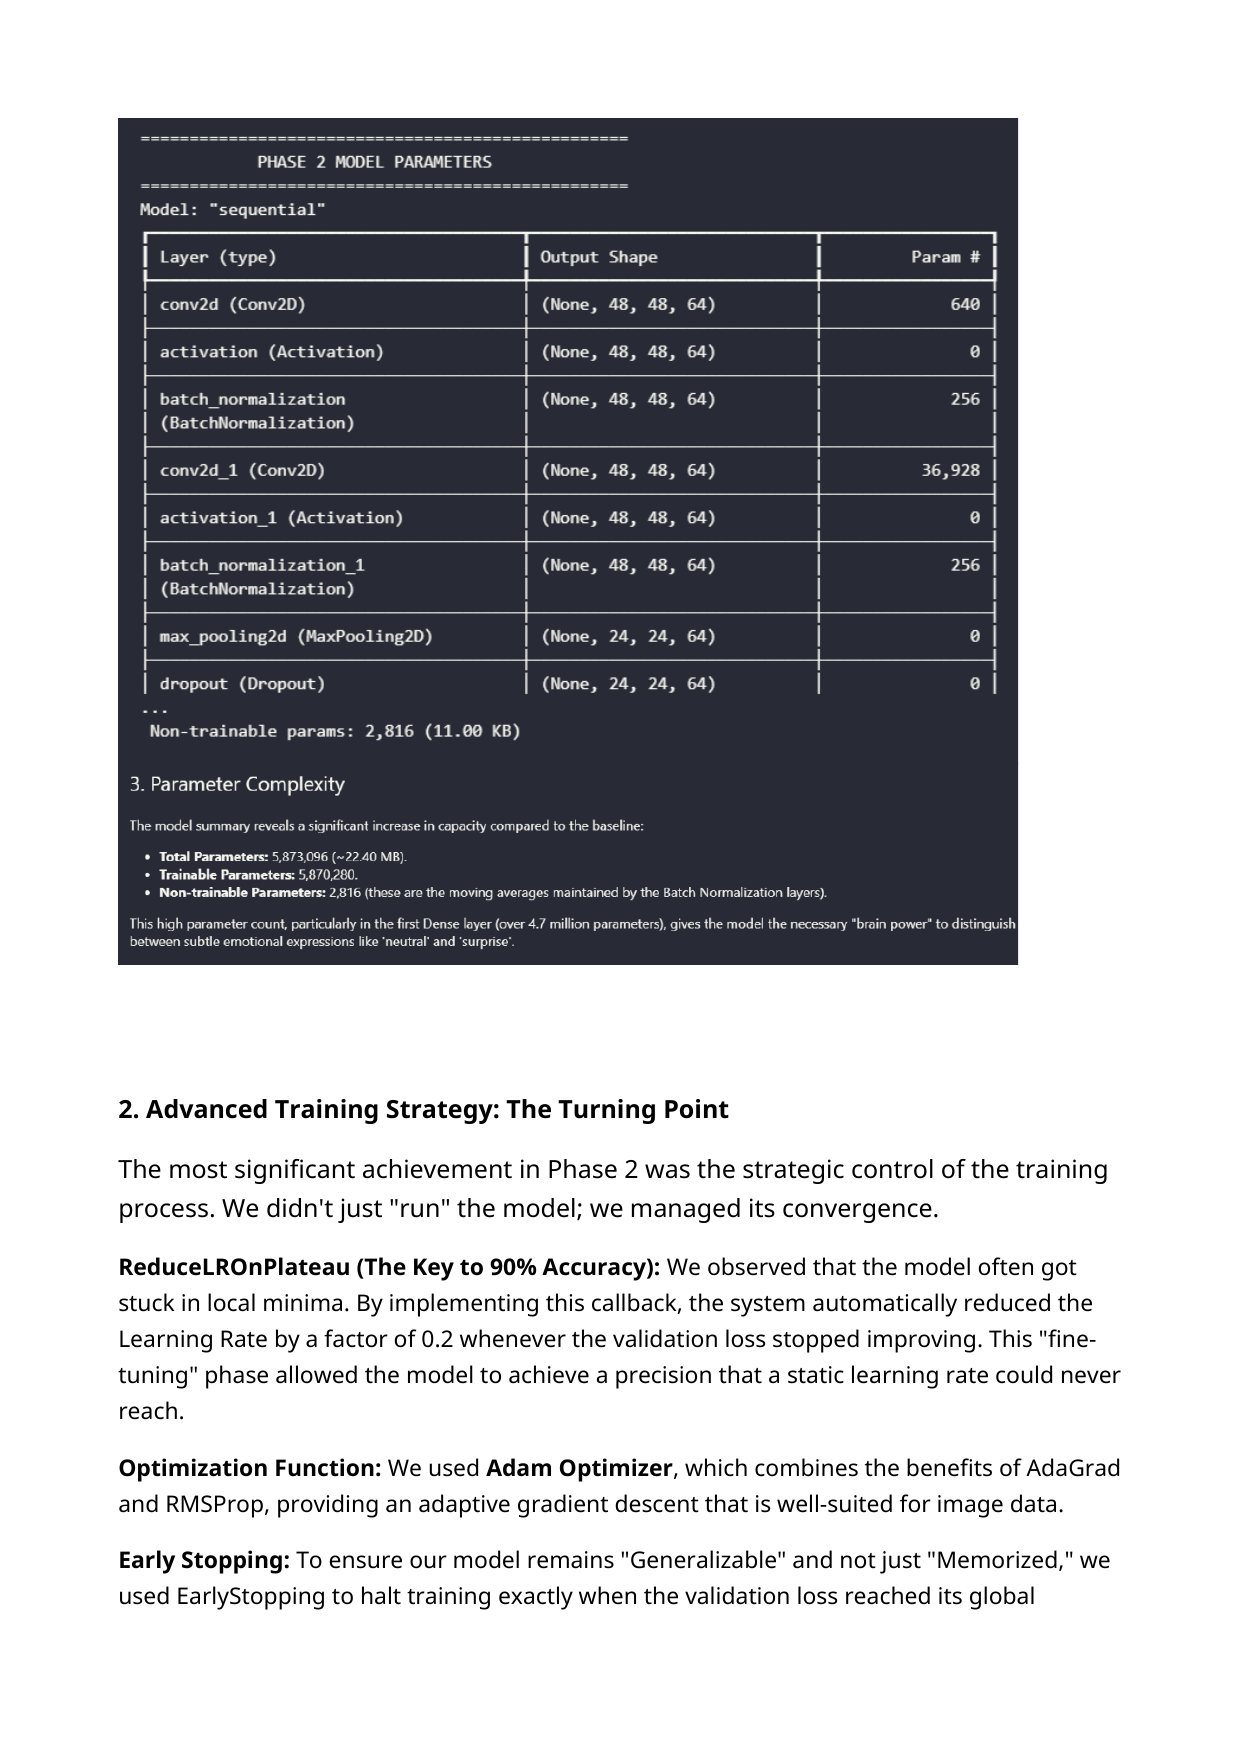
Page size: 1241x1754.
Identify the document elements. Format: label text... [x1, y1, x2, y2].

text ReduceLROnPlateau (The Key to 90% Accuracy): We observed that the model often got stuck in local minima. By implementing this callback, the system automatically reduced the Learning Rate by a factor of 0.2 whenever the validation loss stopped improving. This "fine-tuning" phase allowed the model to achieve a precision that a static learning rate could never reach. [118, 1251, 1122, 1426]
text 2. Advanced Training Strategy: The Turning Point [118, 1092, 1122, 1126]
text The most significant achievement in Phase 2 was the strategic control of the training process. We didn't just "run" the model; we managed its convergence. [118, 1152, 1122, 1225]
text Early Stopping: To ensure our model remains "Generalizable" and not just "Memorized," we used EarlyStopping to halt training exactly when the validation loss reached its global [118, 1544, 1122, 1611]
text Optimization Function: We used Adam Optimizer, which combines the benefits of AdaGrad and RMSProp, providing an adaptive gradient descent that is well-suited for image data. [118, 1452, 1122, 1519]
